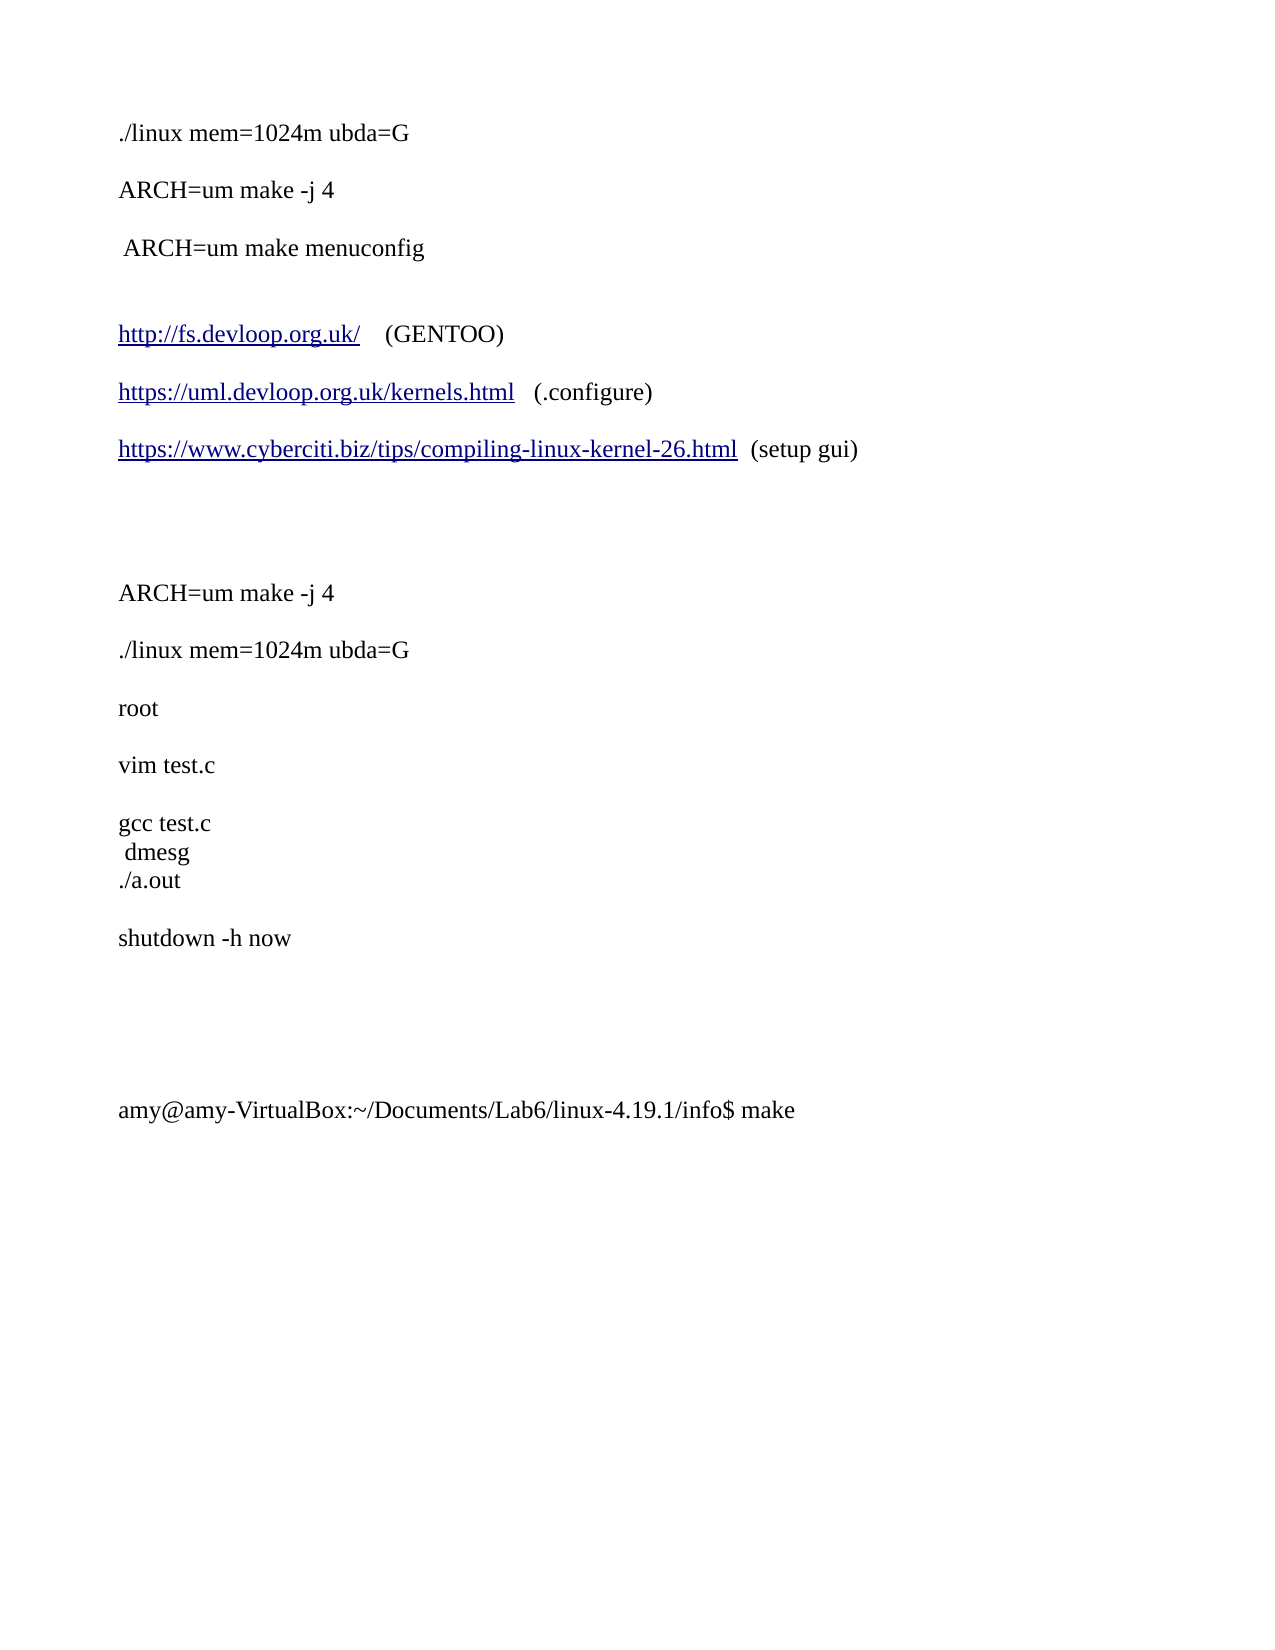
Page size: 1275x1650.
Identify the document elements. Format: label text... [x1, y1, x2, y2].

text gcc test.c [118, 808, 1157, 837]
text ARCH=um make -j 4 [118, 578, 1157, 607]
text ./linux mem=1024m ubda=G [118, 636, 1157, 664]
text amy@amy-VirtualBox:~/Documents/Lab6/linux-4.19.1/info$ make [118, 1096, 1157, 1124]
text dmesg [118, 837, 1157, 866]
text https://uml.devloop.org.uk/kernels.html (.configure) [118, 377, 1157, 406]
text shutdown -h now [118, 923, 1157, 952]
text ./a.out [118, 866, 1157, 894]
text http://fs.devloop.org.uk/ (GENTOO) [118, 319, 1157, 348]
text root [118, 693, 1157, 722]
text ARCH=um make menuconfig [118, 233, 1157, 262]
text https://www.cyberciti.biz/tips/compiling-linux-kernel-26.html (setup gui) [118, 434, 1157, 463]
text vim test.c [118, 751, 1157, 779]
text ./linux mem=1024m ubda=G [118, 118, 1157, 147]
text ARCH=um make -j 4 [118, 176, 1157, 204]
